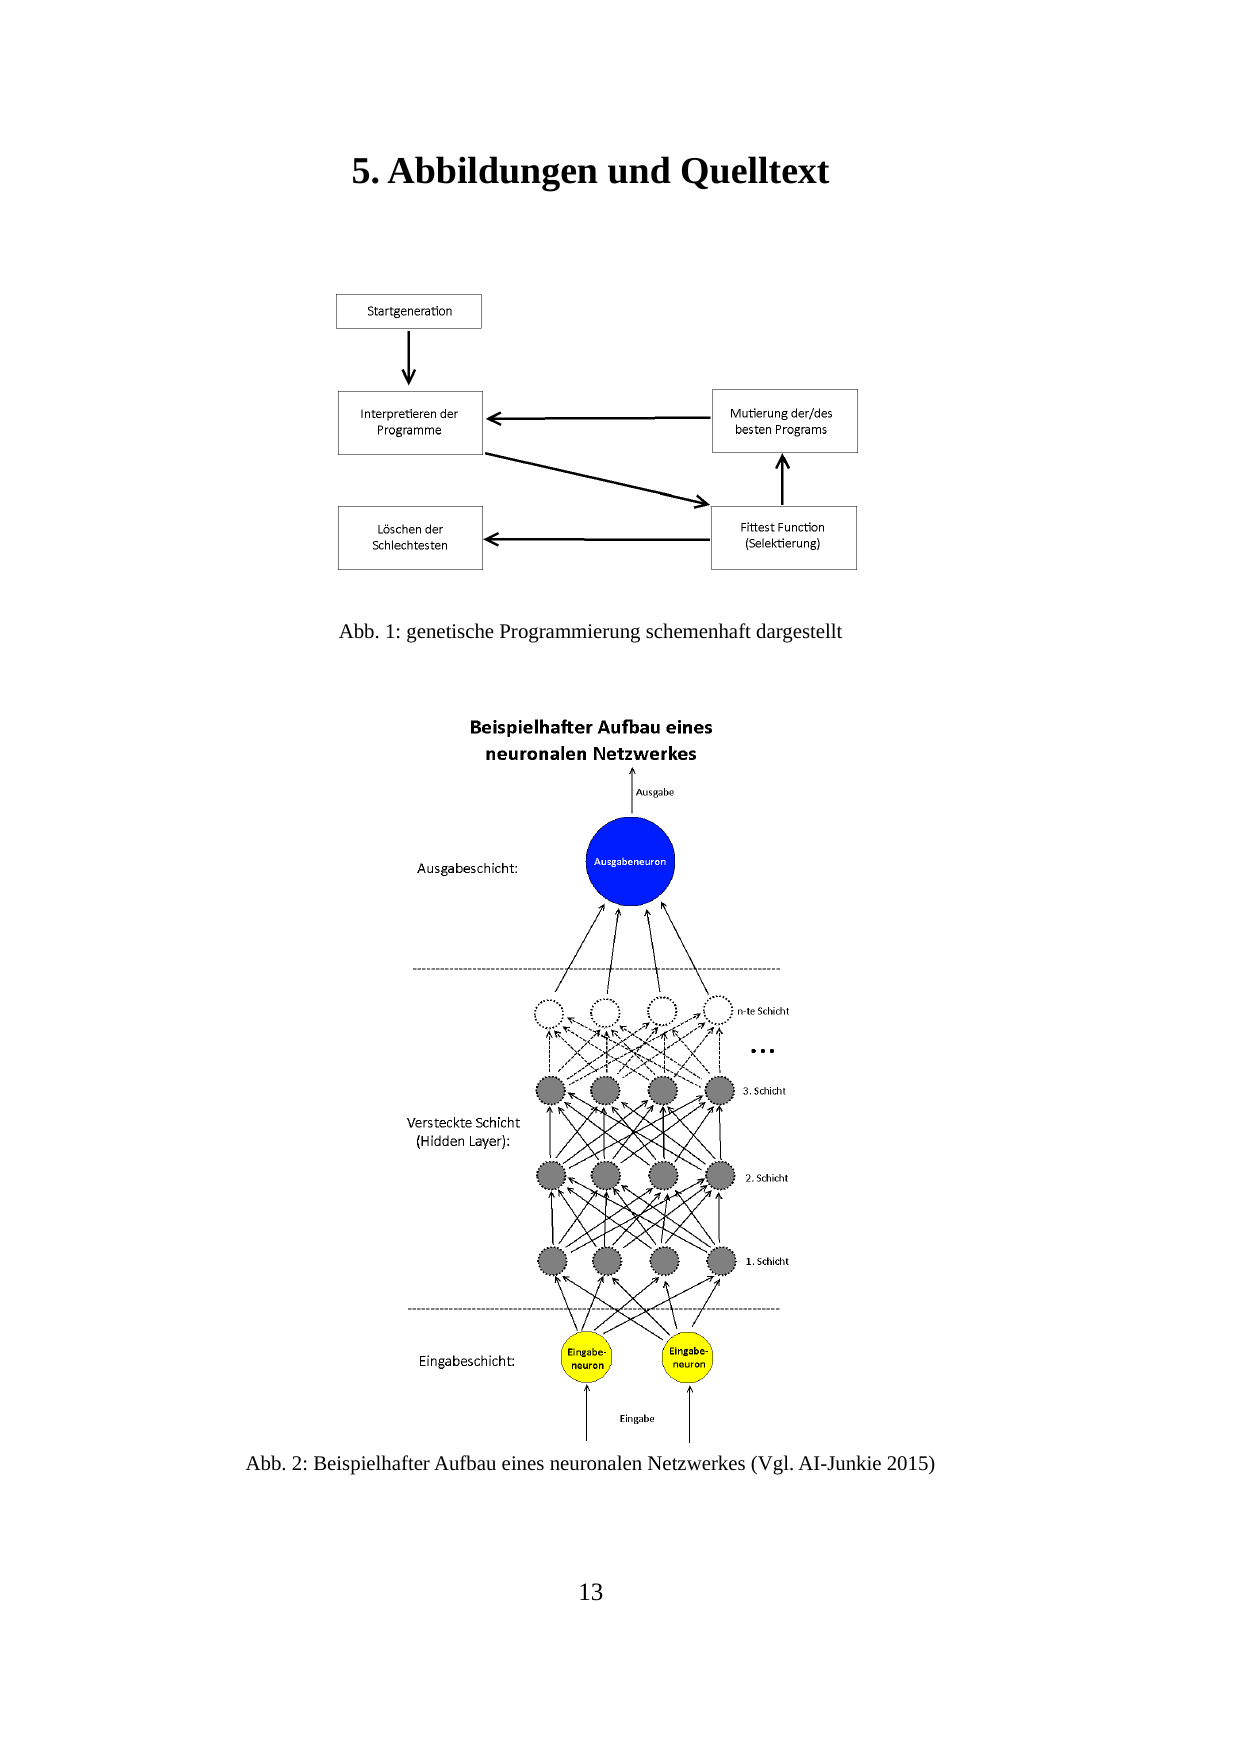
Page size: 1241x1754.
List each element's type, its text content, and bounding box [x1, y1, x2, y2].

picture [384, 711, 798, 1446]
picture [268, 252, 913, 615]
text Abb. 1: genetische Programmierung schemenhaft dargestellt [177, 253, 1004, 643]
subtitle 5. Abbildungen und Quelltext [177, 148, 1004, 191]
text Abb. 2: Beispielhafter Aufbau eines neuronalen Netzwerkes (Vgl. AI-Junkie 2015) [177, 712, 1004, 1509]
